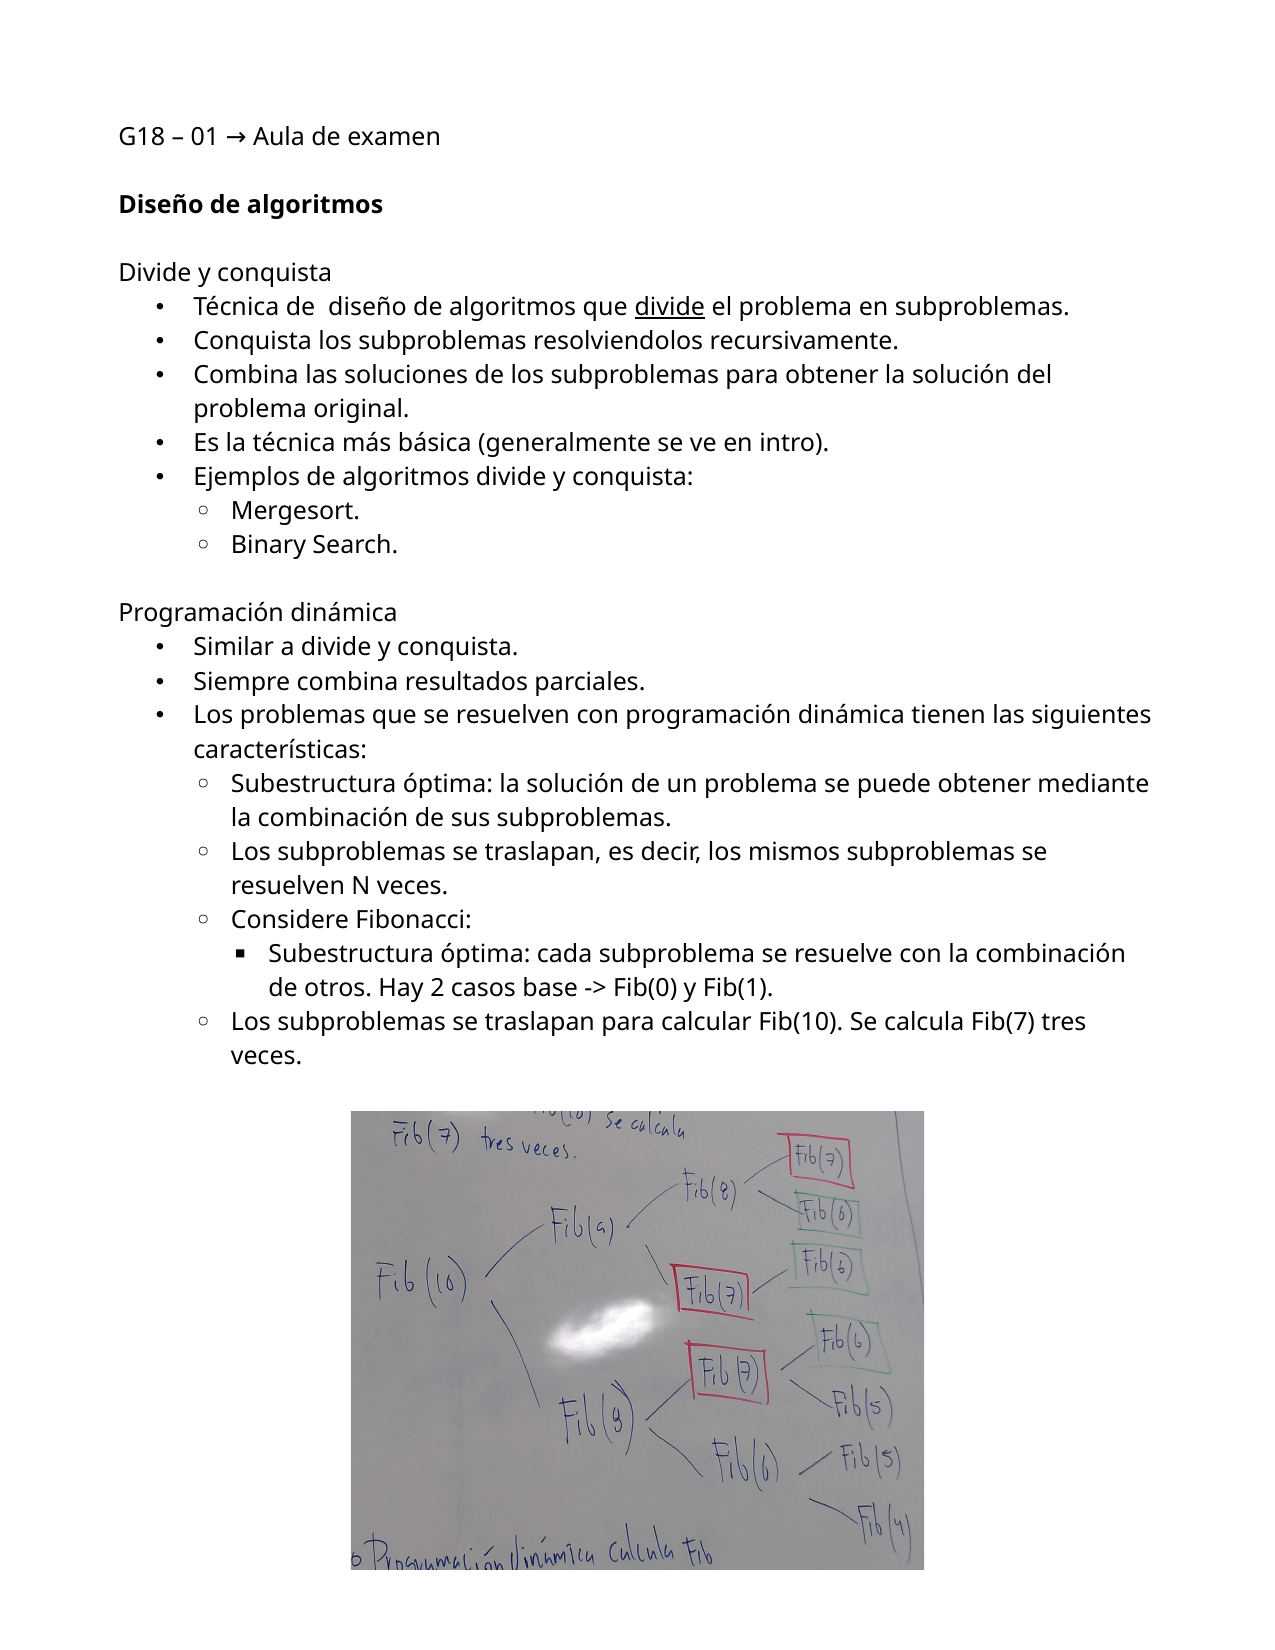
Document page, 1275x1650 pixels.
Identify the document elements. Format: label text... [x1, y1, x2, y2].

text Divide y conquista [118, 254, 1157, 288]
list Binary Search. [193, 527, 1157, 561]
list Los problemas que se resuelven con programación dinámica tienen las siguientes características: [156, 697, 1157, 765]
list Los subproblemas se traslapan, es decir, los mismos subproblemas se resuelven N veces. [193, 833, 1157, 902]
list Mergesort. [193, 493, 1157, 527]
list Similar a divide y conquista. [156, 629, 1157, 663]
list Subestructura óptima: cada subproblema se resuelve con la combinación de otros. Hay 2 casos base -> Fib(0) y Fib(1). [231, 936, 1157, 1004]
list Los subproblemas se traslapan para calcular Fib(10). Se calcula Fib(7) tres veces. [193, 1004, 1157, 1072]
list Siempre combina resultados parciales. [156, 663, 1157, 697]
list Combina las soluciones de los subproblemas para obtener la solución del problema original. [156, 357, 1157, 425]
list Conquista los subproblemas resolviendolos recursivamente. [156, 322, 1157, 357]
text G18 – 01 → Aula de examen [118, 118, 1157, 152]
list Considere Fibonacci: [193, 902, 1157, 936]
text Diseño de algoritmos [118, 186, 1157, 220]
list Ejemplos de algoritmos divide y conquista: [156, 459, 1157, 493]
text Programación dinámica [118, 595, 1157, 629]
list Subestructura óptima: la solución de un problema se puede obtener mediante la combinación de sus subproblemas. [193, 765, 1157, 833]
list Técnica de diseño de algoritmos que divide el problema en subproblemas. [156, 288, 1157, 322]
list Es la técnica más básica (generalmente se ve en intro). [156, 425, 1157, 459]
picture [587, 1223, 793, 1508]
